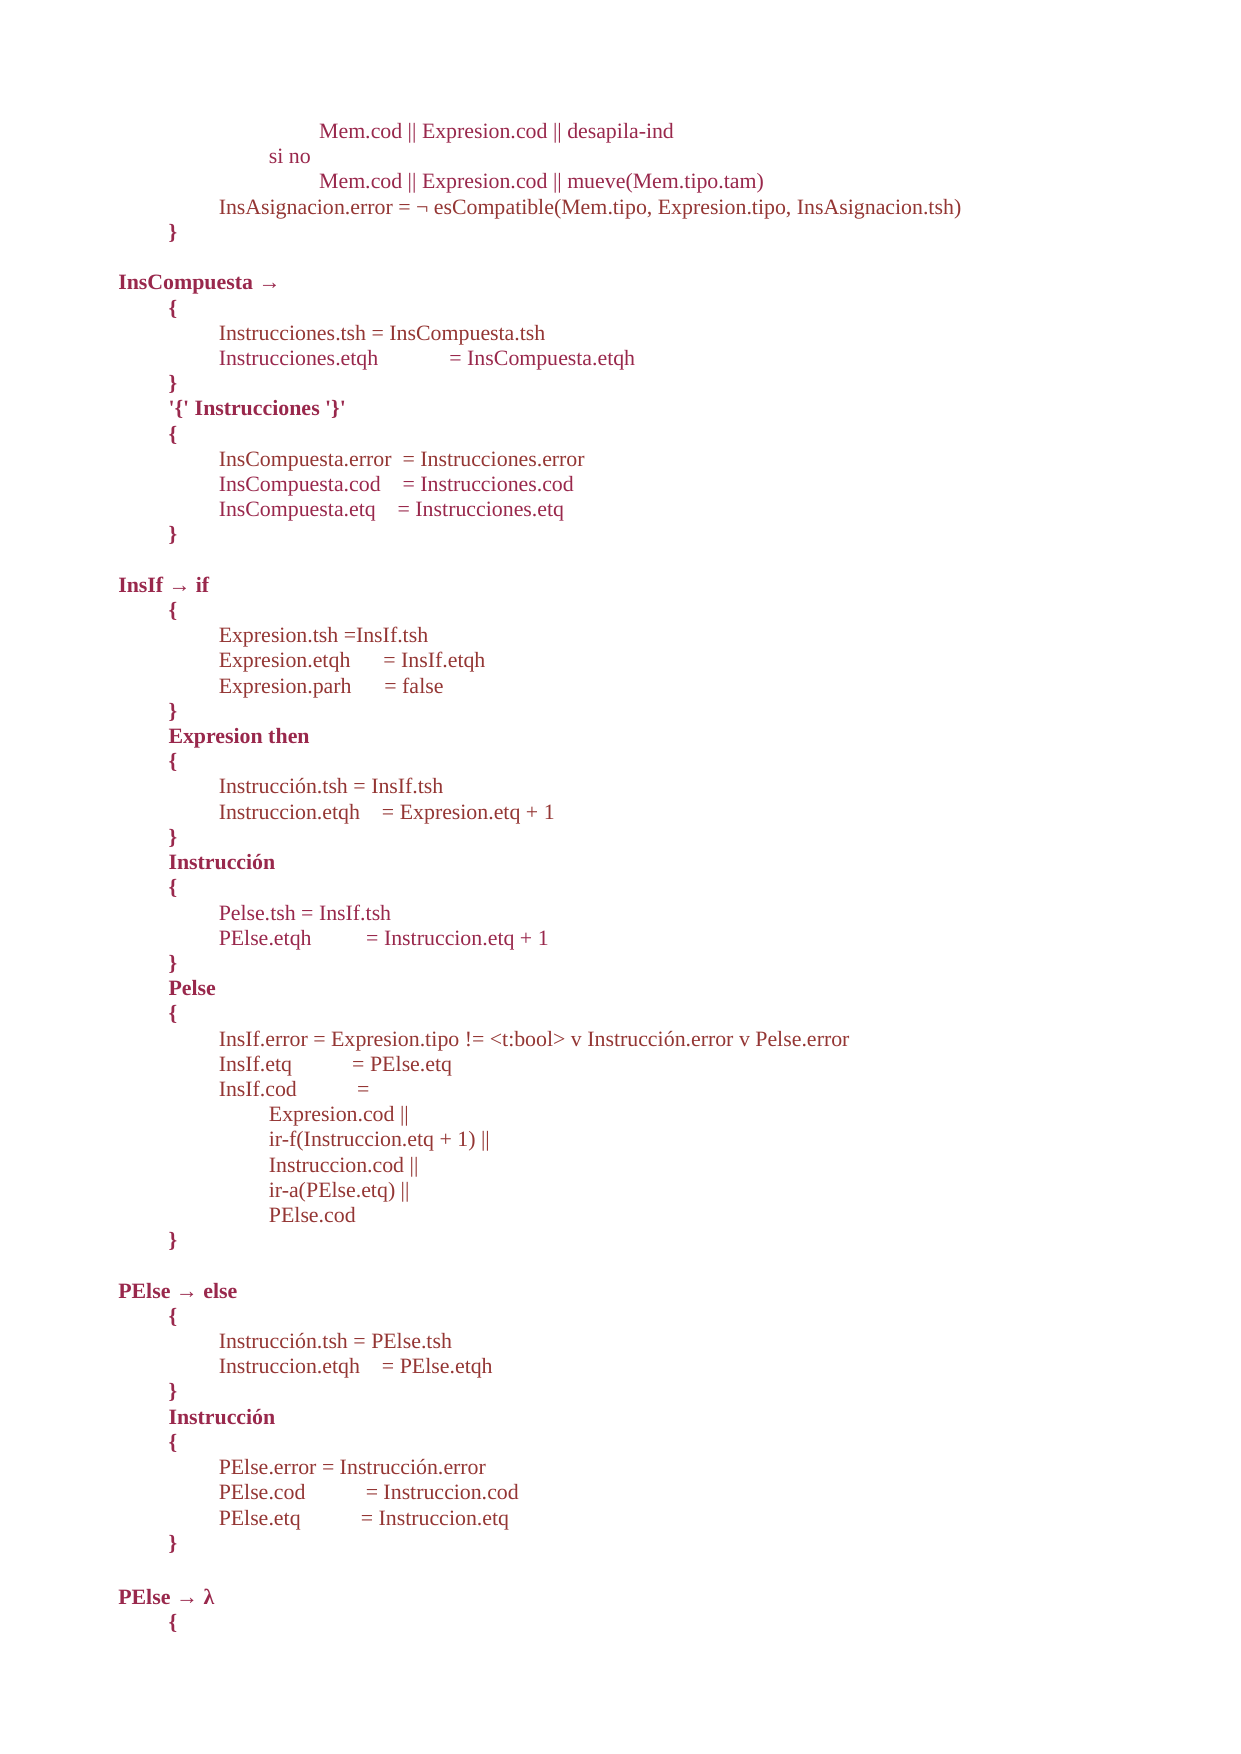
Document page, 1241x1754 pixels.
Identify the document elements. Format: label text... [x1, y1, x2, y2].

text InsCompuesta.cod = Instrucciones.cod [168, 471, 1122, 496]
text ir-f(Instruccion.etq + 1) || [168, 1126, 1122, 1152]
text } [168, 698, 1122, 723]
text PElse.etqh = Instruccion.etq + 1 [168, 925, 1122, 950]
text PElse → λ [118, 1584, 1122, 1609]
text Mem.cod || Expresion.cod || mueve(Mem.tipo.tam) [168, 168, 1122, 194]
text PElse.etq = Instruccion.etq [118, 1504, 1122, 1530]
text { [168, 748, 1122, 773]
text { [168, 421, 1122, 446]
text InsIf → if [118, 572, 1122, 597]
text Instrucciones.tsh = InsCompuesta.tsh [168, 320, 1122, 345]
text { [168, 1609, 1122, 1634]
text si no [168, 143, 1122, 168]
text } [168, 1227, 1122, 1252]
text '{' Instrucciones '}' [168, 395, 1122, 421]
text Instruccion.etqh = PElse.etqh [168, 1353, 1122, 1378]
text Expresion.parh = false [168, 673, 1122, 698]
text Instrucción.tsh = PElse.tsh [168, 1328, 1122, 1353]
text InsCompuesta → [118, 269, 1122, 294]
text Pelse [168, 975, 1122, 1000]
text Instruccion.etqh = Expresion.etq + 1 [168, 799, 1122, 824]
text InsIf.etq = PElse.etq [168, 1051, 1122, 1076]
text PElse.cod = Instruccion.cod [118, 1479, 1122, 1504]
text { [168, 1429, 1122, 1454]
text InsAsignacion.error = ¬ esCompatible(Mem.tipo, Expresion.tipo, InsAsignacion.tsh) [168, 194, 1122, 219]
text Expresion.tsh =InsIf.tsh [168, 622, 1122, 647]
text ir-a(PElse.etq) || [168, 1177, 1122, 1202]
text PElse.cod [168, 1202, 1122, 1227]
text Instruccion.cod || [168, 1152, 1122, 1177]
text } [168, 950, 1122, 975]
text { [168, 874, 1122, 899]
text } [168, 824, 1122, 849]
text PElse → else [118, 1278, 1122, 1303]
text { [168, 294, 1122, 320]
text } [168, 370, 1122, 395]
text { [168, 1000, 1122, 1026]
text Pelse.tsh = InsIf.tsh [168, 899, 1122, 925]
text InsIf.error = Expresion.tipo != <t:bool> v Instrucción.error v Pelse.error [168, 1026, 1122, 1051]
text { [168, 1303, 1122, 1328]
text InsIf.cod = [168, 1076, 1122, 1101]
text PElse.error = Instrucción.error [168, 1454, 1122, 1479]
text } [168, 219, 1122, 244]
text Instrucción.tsh = InsIf.tsh [168, 773, 1122, 799]
text InsCompuesta.error = Instrucciones.error [168, 446, 1122, 471]
text } [168, 1530, 1122, 1555]
text Expresion then [168, 723, 1122, 748]
text Expresion.etqh = InsIf.etqh [168, 647, 1122, 673]
text } [168, 1378, 1122, 1404]
text Mem.cod || Expresion.cod || desapila-ind [168, 118, 1122, 143]
text InsCompuesta.etq = Instrucciones.etq [168, 496, 1122, 521]
text Instrucciones.etqh = InsCompuesta.etqh [168, 345, 1122, 370]
text Expresion.cod || [168, 1101, 1122, 1126]
text Instrucción [168, 1404, 1122, 1429]
text { [168, 597, 1122, 622]
text Instrucción [168, 849, 1122, 874]
text } [168, 521, 1122, 547]
